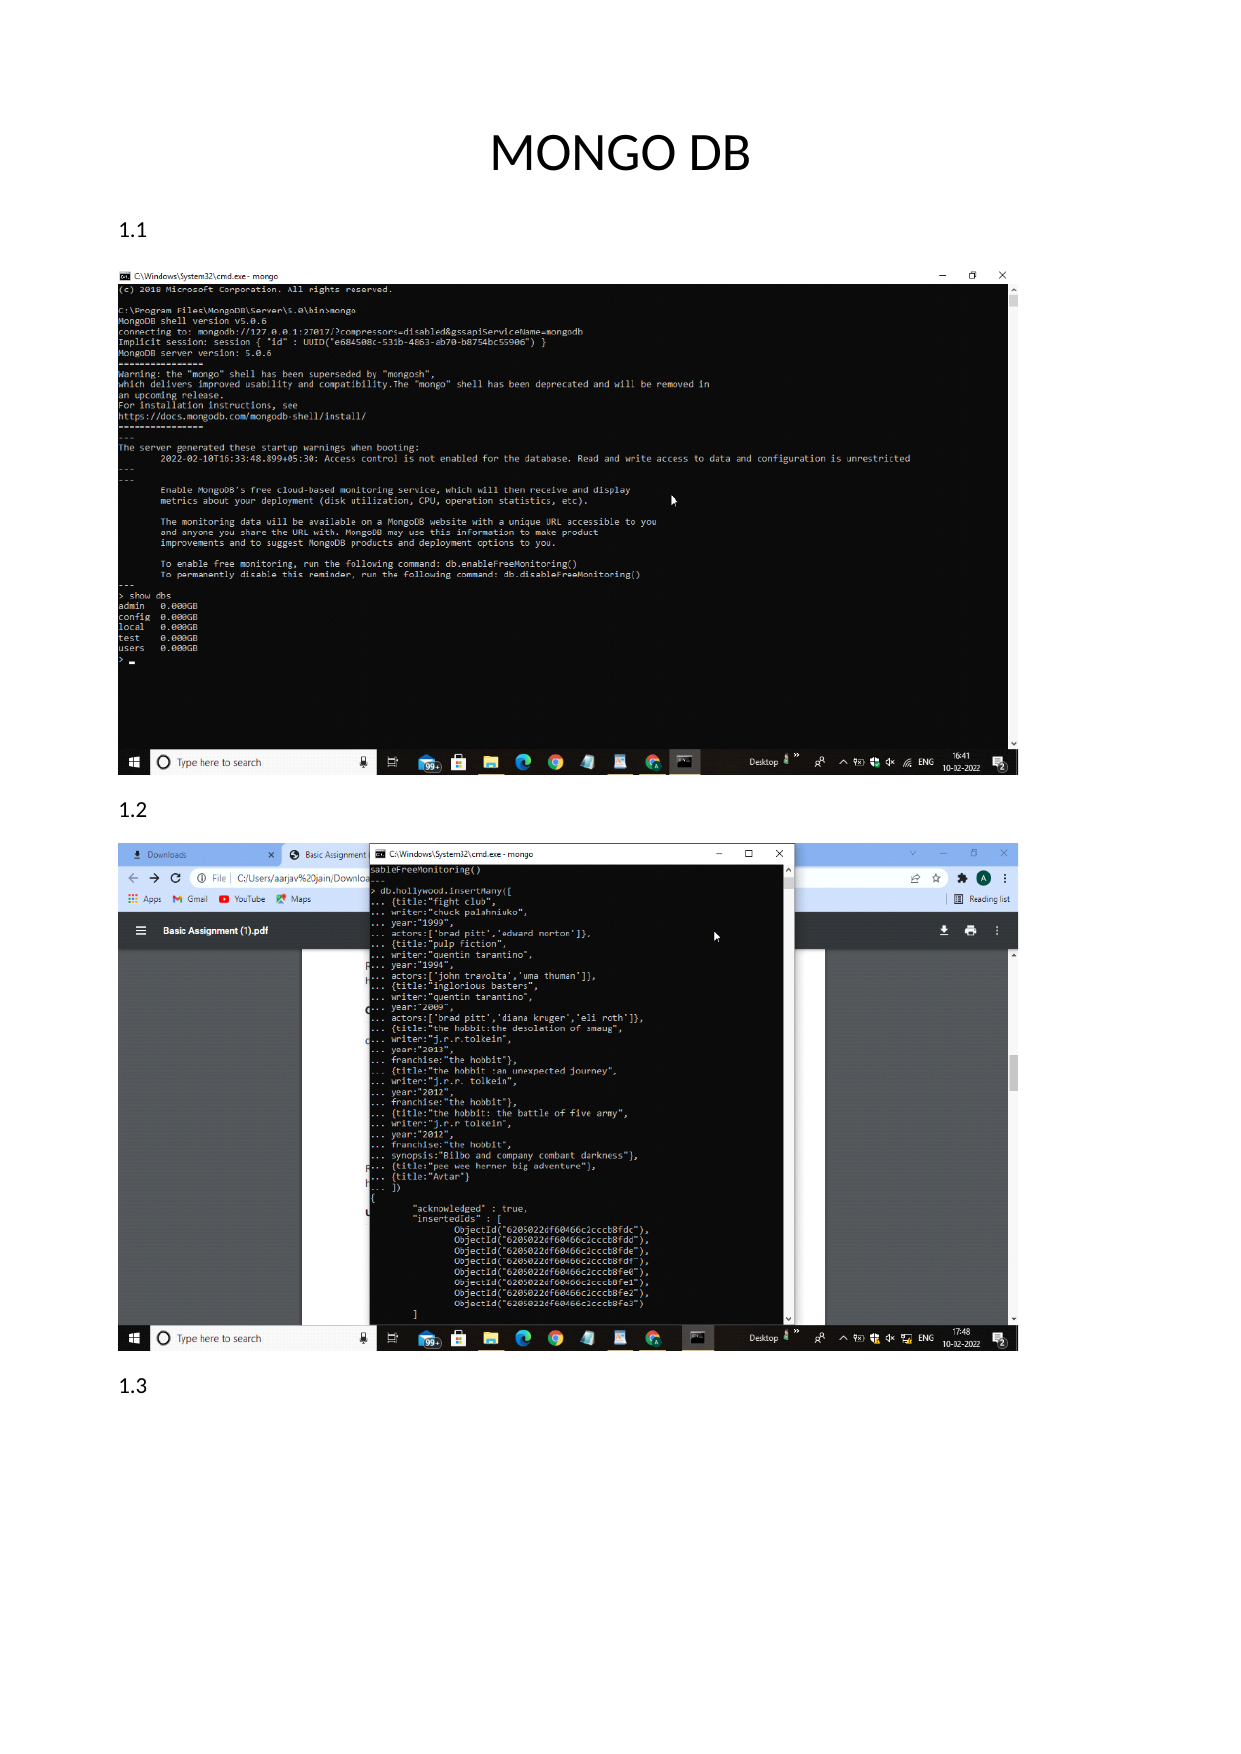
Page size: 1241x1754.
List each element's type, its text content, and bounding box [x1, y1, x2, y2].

text MONGO DB [118, 118, 1122, 184]
text 1.2 [118, 795, 1122, 823]
text 1.3 [118, 1371, 1122, 1399]
text 1.1 [118, 215, 1122, 243]
